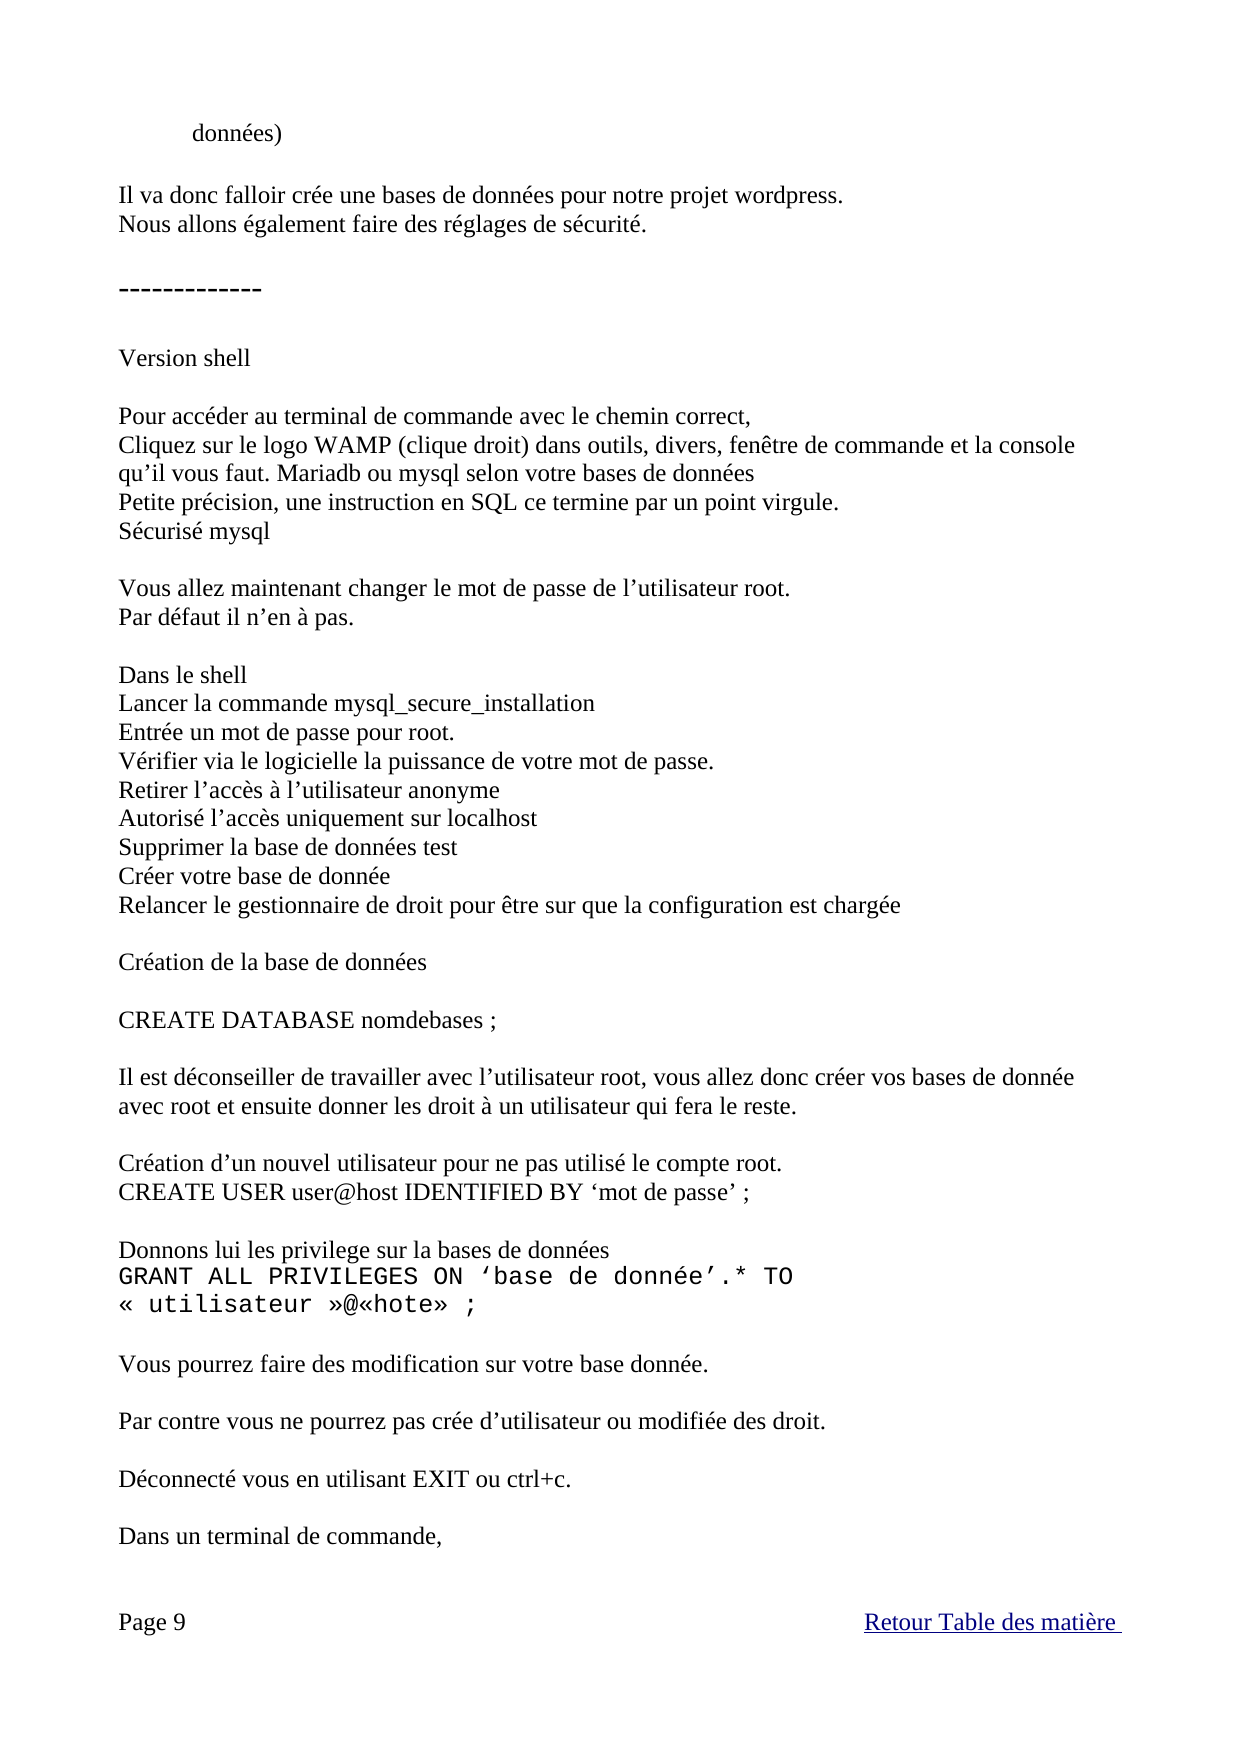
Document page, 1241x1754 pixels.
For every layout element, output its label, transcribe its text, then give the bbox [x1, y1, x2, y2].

text Par contre vous ne pourrez pas crée d’utilisateur ou modifiée des droit. [118, 1406, 1122, 1435]
text Création de la base de données [118, 947, 1122, 976]
text Nous allons également faire des réglages de sécurité. [118, 209, 1122, 238]
text CREATE DATABASE nomdebases ; [118, 1005, 1122, 1033]
text Il est déconseiller de travailler avec l’utilisateur root, vous allez donc créer vos bases de donnée avec root et ensuite donner les droit à un utilisateur qui fera le reste. [118, 1062, 1122, 1120]
text Relancer le gestionnaire de droit pour être sur que la configuration est chargée [118, 890, 1122, 918]
text Dans un terminal de commande, [118, 1521, 1122, 1550]
text Cliquez sur le logo WAMP (clique droit) dans outils, divers, fenêtre de commande et la console qu’il vous faut. Mariadb ou mysql selon votre bases de données [118, 430, 1122, 487]
text Version shell [118, 343, 1122, 372]
text Donnons lui les privilege sur la bases de données [118, 1235, 1122, 1263]
text Autorisé l’accès uniquement sur localhost [118, 803, 1122, 832]
text Il va donc falloir crée une bases de données pour notre projet wordpress. [118, 181, 1122, 209]
text GRANT ALL PRIVILEGES ON ‘base de donnée’.* TO « utilisateur »@«hote» ; [118, 1263, 1122, 1320]
text Pour accéder au terminal de commande avec le chemin correct, [118, 401, 1122, 430]
text Retirer l’accès à l’utilisateur anonyme [118, 775, 1122, 803]
text Créer votre base de donnée [118, 861, 1122, 890]
text Déconnecté vous en utilisant EXIT ou ctrl+c. [118, 1464, 1122, 1493]
text Dans le shell [118, 660, 1122, 688]
text Vous allez maintenant changer le mot de passe de l’utilisateur root. [118, 573, 1122, 602]
text ------------- [118, 267, 1122, 305]
text Supprimer la base de données test [118, 832, 1122, 861]
text Vérifier via le logicielle la puissance de votre mot de passe. [118, 746, 1122, 775]
text Entrée un mot de passe pour root. [118, 717, 1122, 746]
list données) [162, 118, 1122, 147]
text CREATE USER user@host IDENTIFIED BY ‘mot de passe’ ; [118, 1177, 1122, 1206]
text Vous pourrez faire des modification sur votre base donnée. [118, 1349, 1122, 1378]
text Création d’un nouvel utilisateur pour ne pas utilisé le compte root. [118, 1148, 1122, 1177]
text Par défaut il n’en à pas. [118, 602, 1122, 631]
text Lancer la commande mysql_secure_installation [118, 688, 1122, 717]
text Petite précision, une instruction en SQL ce termine par un point virgule. [118, 487, 1122, 516]
text Sécurisé mysql [118, 516, 1122, 545]
